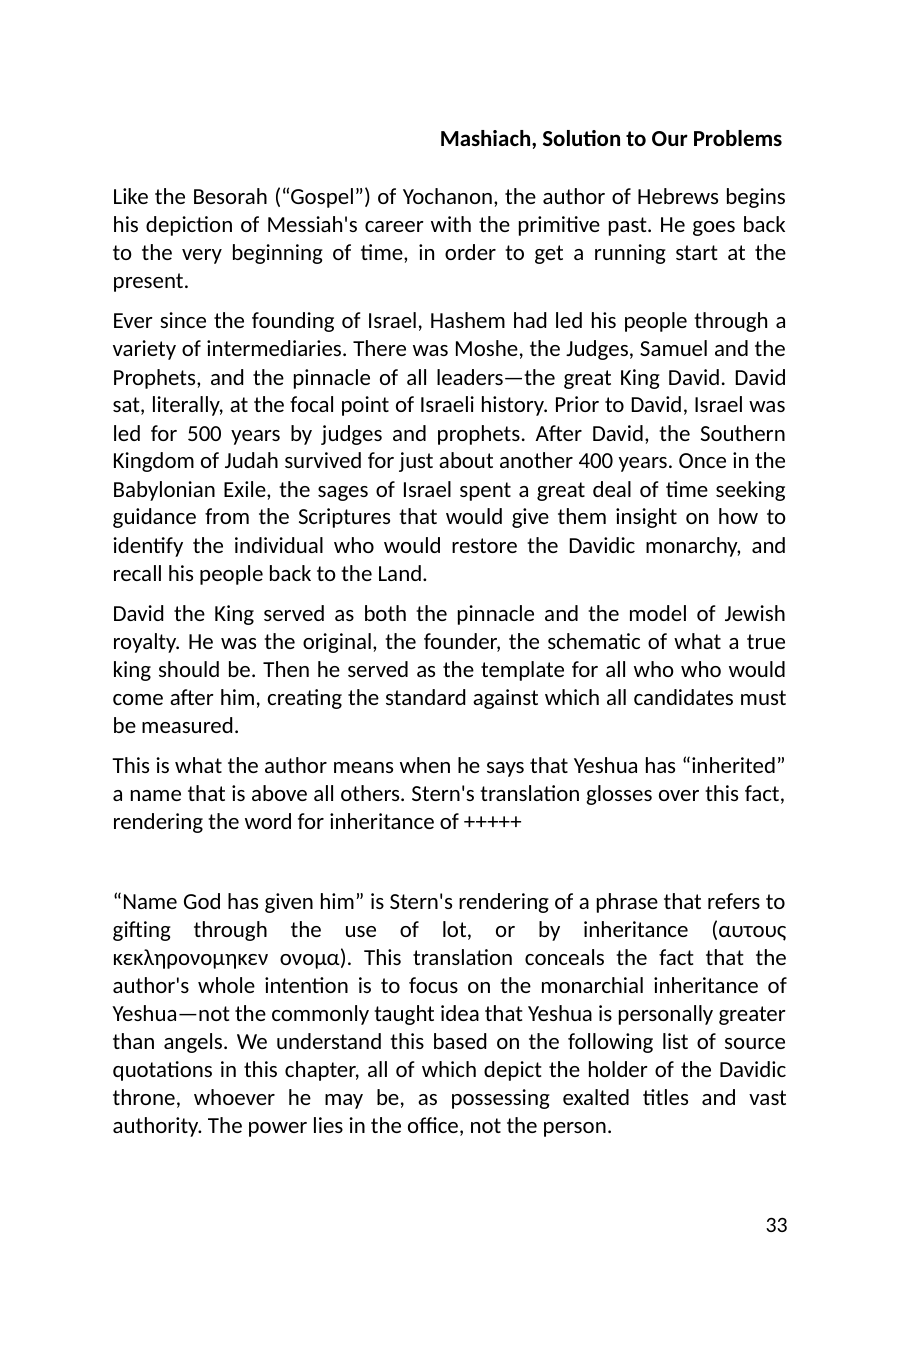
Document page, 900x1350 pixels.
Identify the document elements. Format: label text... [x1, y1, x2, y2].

text David the King served as both the pinnacle and the model of Jewish royalty. He was the original, the founder, the schematic of what a true king should be. Then he served as the template for all who who would come after him, creating the standard against which all candidates must be measured. [112, 599, 787, 739]
text “Name God has given him” is Stern's rendering of a phrase that refers to gifting through the use of lot, or by inheritance (αυτους κεκληρονομηκεν ονομα). This translation conceals the fact that the author's whole intention is to focus on the monarchial inheritance of Yeshua—not the commonly taught idea that Yeshua is personally greater than angels. We understand this based on the following list of source quotations in this chapter, all of which depict the holder of the Davidic throne, whoever he may be, as possessing exalted titles and vast authority. The power lies in the office, not the person. [112, 887, 787, 1139]
text This is what the author means when he says that Yeshua has “inherited” a name that is above all others. Stern's translation glosses over this fact, rendering the word for inheritance of +++++ [112, 751, 787, 835]
text Like the Besorah (“Gospel”) of Yochanon, the author of Hebrews begins his depiction of Messiah's career with the primitive past. He goes back to the very beginning of time, in order to get a running start at the present. [112, 182, 787, 294]
text Ever since the founding of Israel, Hashem had led his people through a variety of intermediaries. There was Moshe, the Judges, Samuel and the Prophets, and the pinnacle of all leaders—the great King David. David sat, literally, at the focal point of Israeli history. Prior to David, Israel was led for 500 years by judges and prophets. After David, the Southern Kingdom of Judah survived for just about another 400 years. Once in the Babylonian Exile, the sages of Israel spent a great deal of time seeking guidance from the Scriptures that would give them insight on how to identify the individual who would restore the Davidic monarchy, and recall his people back to the Land. [112, 307, 787, 587]
